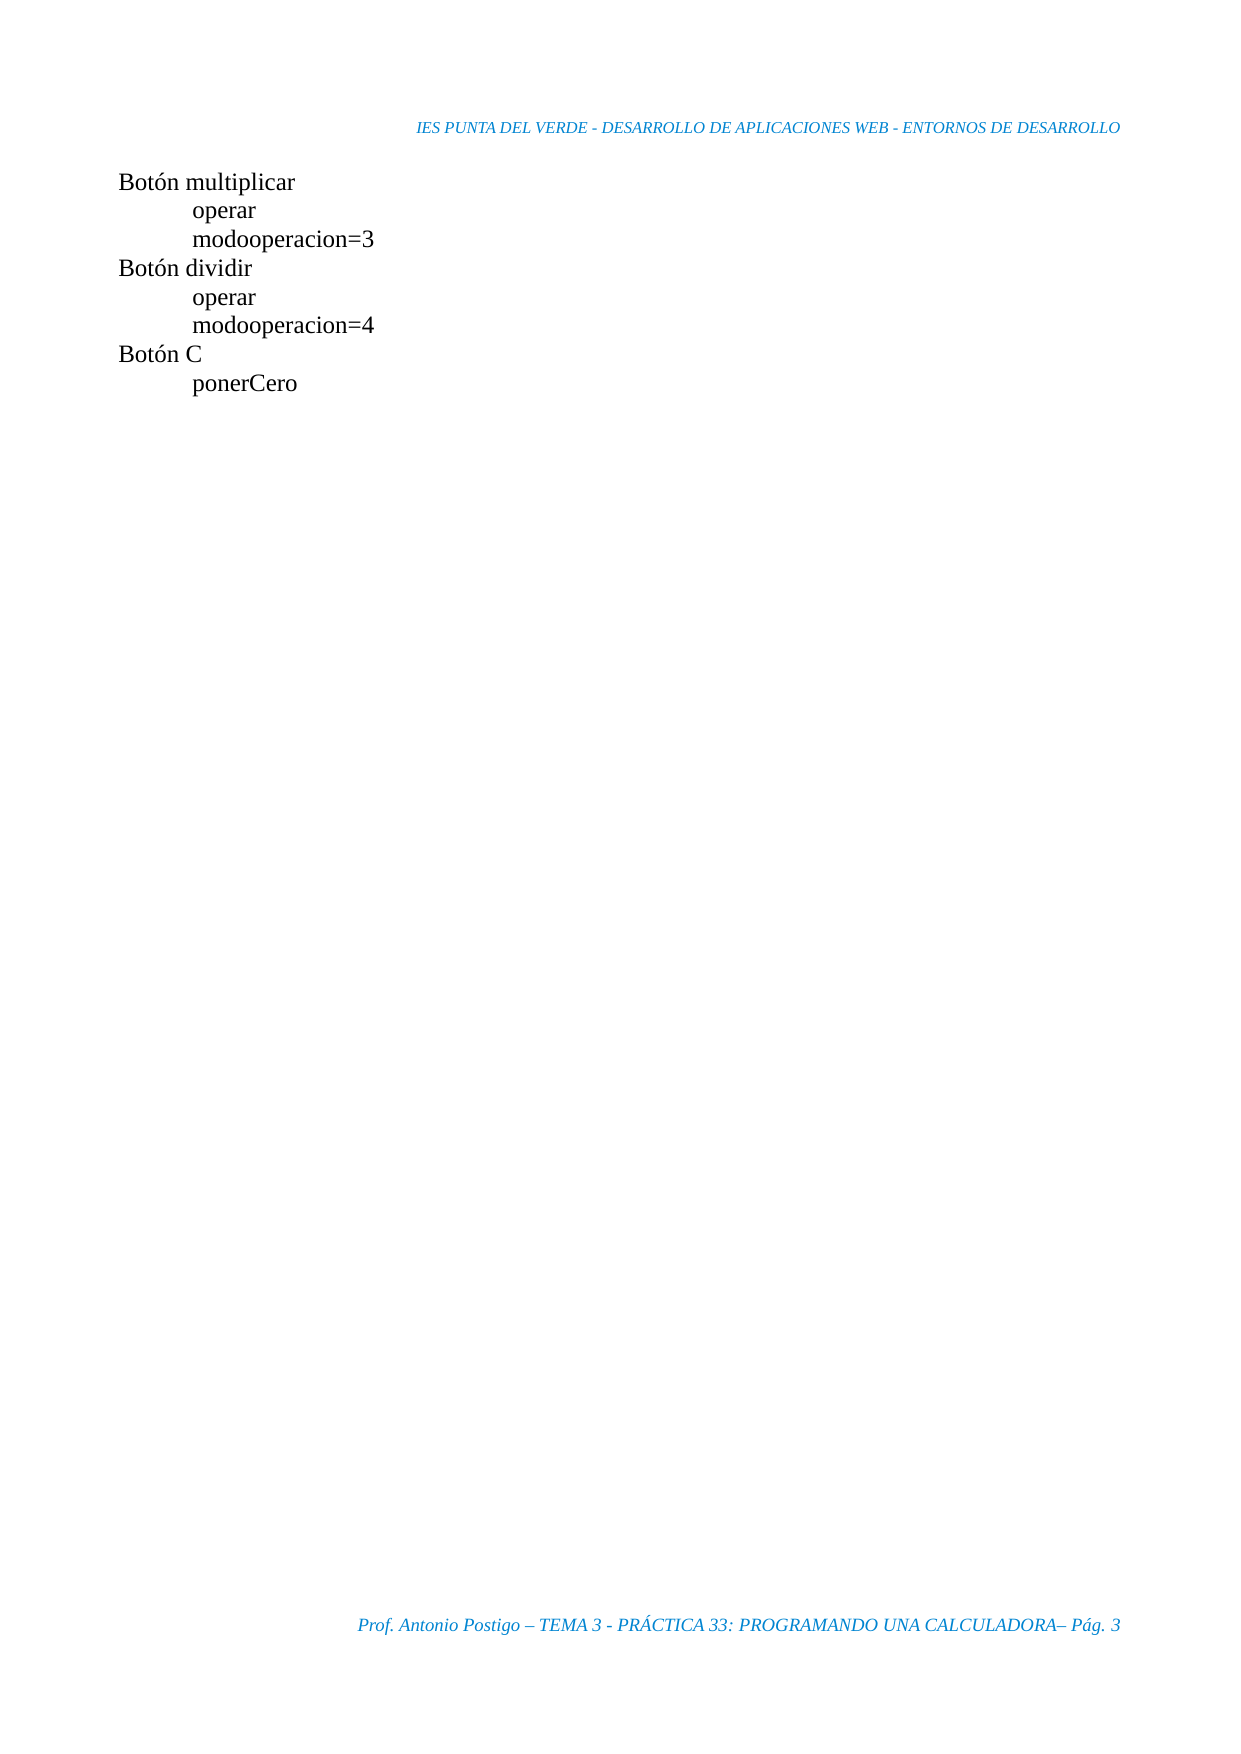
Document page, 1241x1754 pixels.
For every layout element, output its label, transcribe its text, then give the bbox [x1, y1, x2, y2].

text modooperacion=3 [118, 224, 1122, 253]
text Botón dividir [118, 253, 1122, 282]
text Botón C [118, 339, 1122, 368]
text ponerCero [118, 368, 1122, 397]
text Botón multiplicar [118, 167, 1122, 196]
text operar [118, 196, 1122, 224]
text modooperacion=4 [118, 311, 1122, 339]
text operar [118, 282, 1122, 311]
